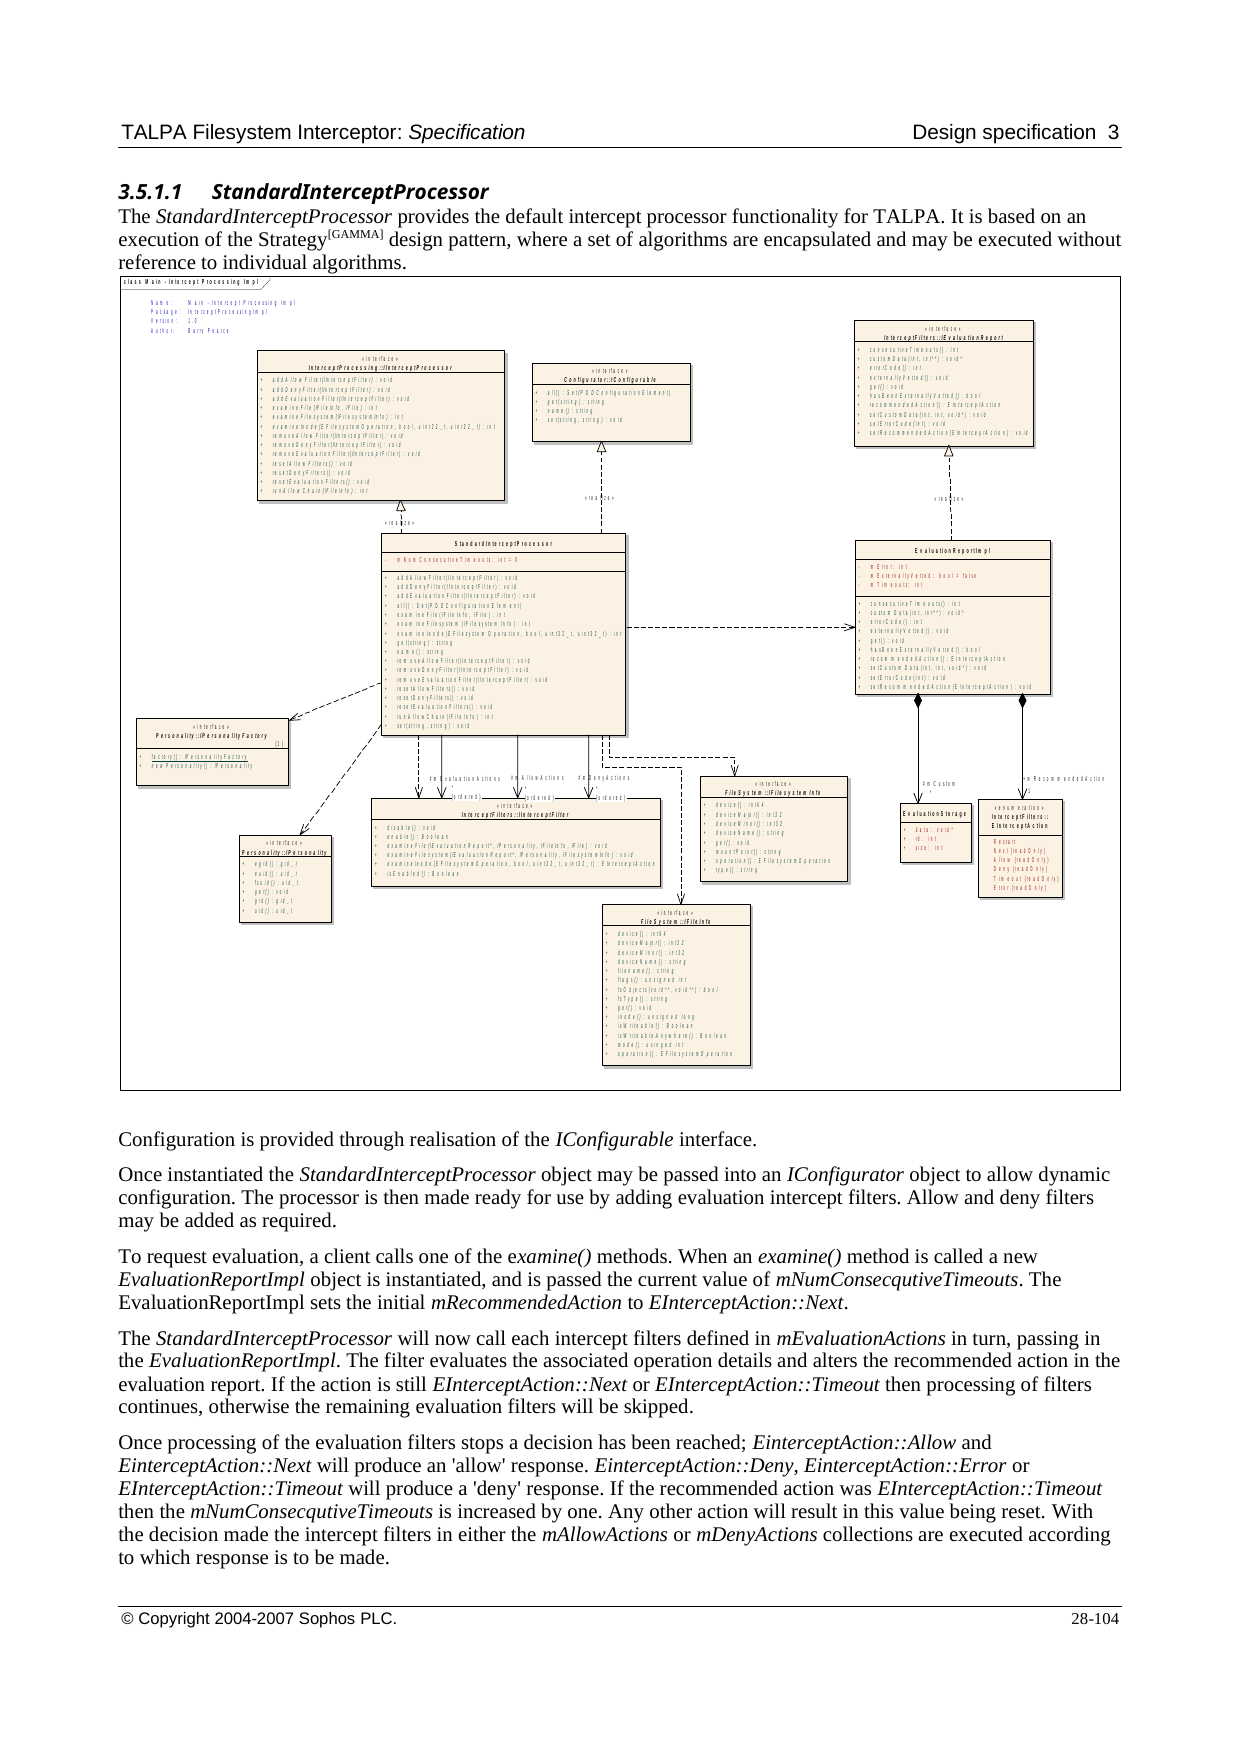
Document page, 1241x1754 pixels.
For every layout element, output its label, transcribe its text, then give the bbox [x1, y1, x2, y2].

text To request evaluation, a client calls one of the examine() methods. When an examine() method is called a new EvaluationReportImpl object is instantiated, and is passed the current value of mNumConsecqutiveTimeouts. The EvaluationReportImpl sets the initial mRecommendedAction to EInterceptAction::Next. [118, 1245, 1122, 1314]
text Once instantiated the StandardInterceptProcessor object may be passed into an IConfigurator object to allow dynamic configuration. The processor is then made ready for use by adding evaluation intercept filters. Allow and deny filters may be added as required. [118, 1163, 1122, 1232]
text Once processing of the evaluation filters stops a decision has been reached; EinterceptAction::Allow and EinterceptAction::Next will produce an 'allow' response. EinterceptAction::Deny, EinterceptAction::Error or EInterceptAction::Timeout will produce a 'deny' response. If the recommended action was EInterceptAction::Timeout then the mNumConsecqutiveTimeouts is increased by one. Any other action will result in this value being reset. With the decision made the intercept filters in either the mAllowActions or mDenyActions collections are executed according to which response is to be made. [118, 1431, 1122, 1569]
text Configuration is provided through realisation of the IConfigurable interface. [118, 1128, 1122, 1151]
text The StandardInterceptProcessor will now call each intercept filters defined in mEvaluationActions in turn, passing in the EvaluationReportImpl. The filter evaluates the associated operation details and alters the recommended action in the evaluation report. If the action is still EInterceptAction::Next or EInterceptAction::Timeout then processing of filters continues, otherwise the remaining evaluation filters will be skipped. [118, 1326, 1122, 1418]
text The StandardInterceptProcessor provides the default intercept processor functionality for TALPA. It is based on an execution of the Strategy[GAMMA] design pattern, where a set of algorithms are encapsulated and may be executed without reference to individual algorithms. [118, 205, 1122, 274]
subtitle StandardInterceptProcessor [118, 177, 1122, 205]
